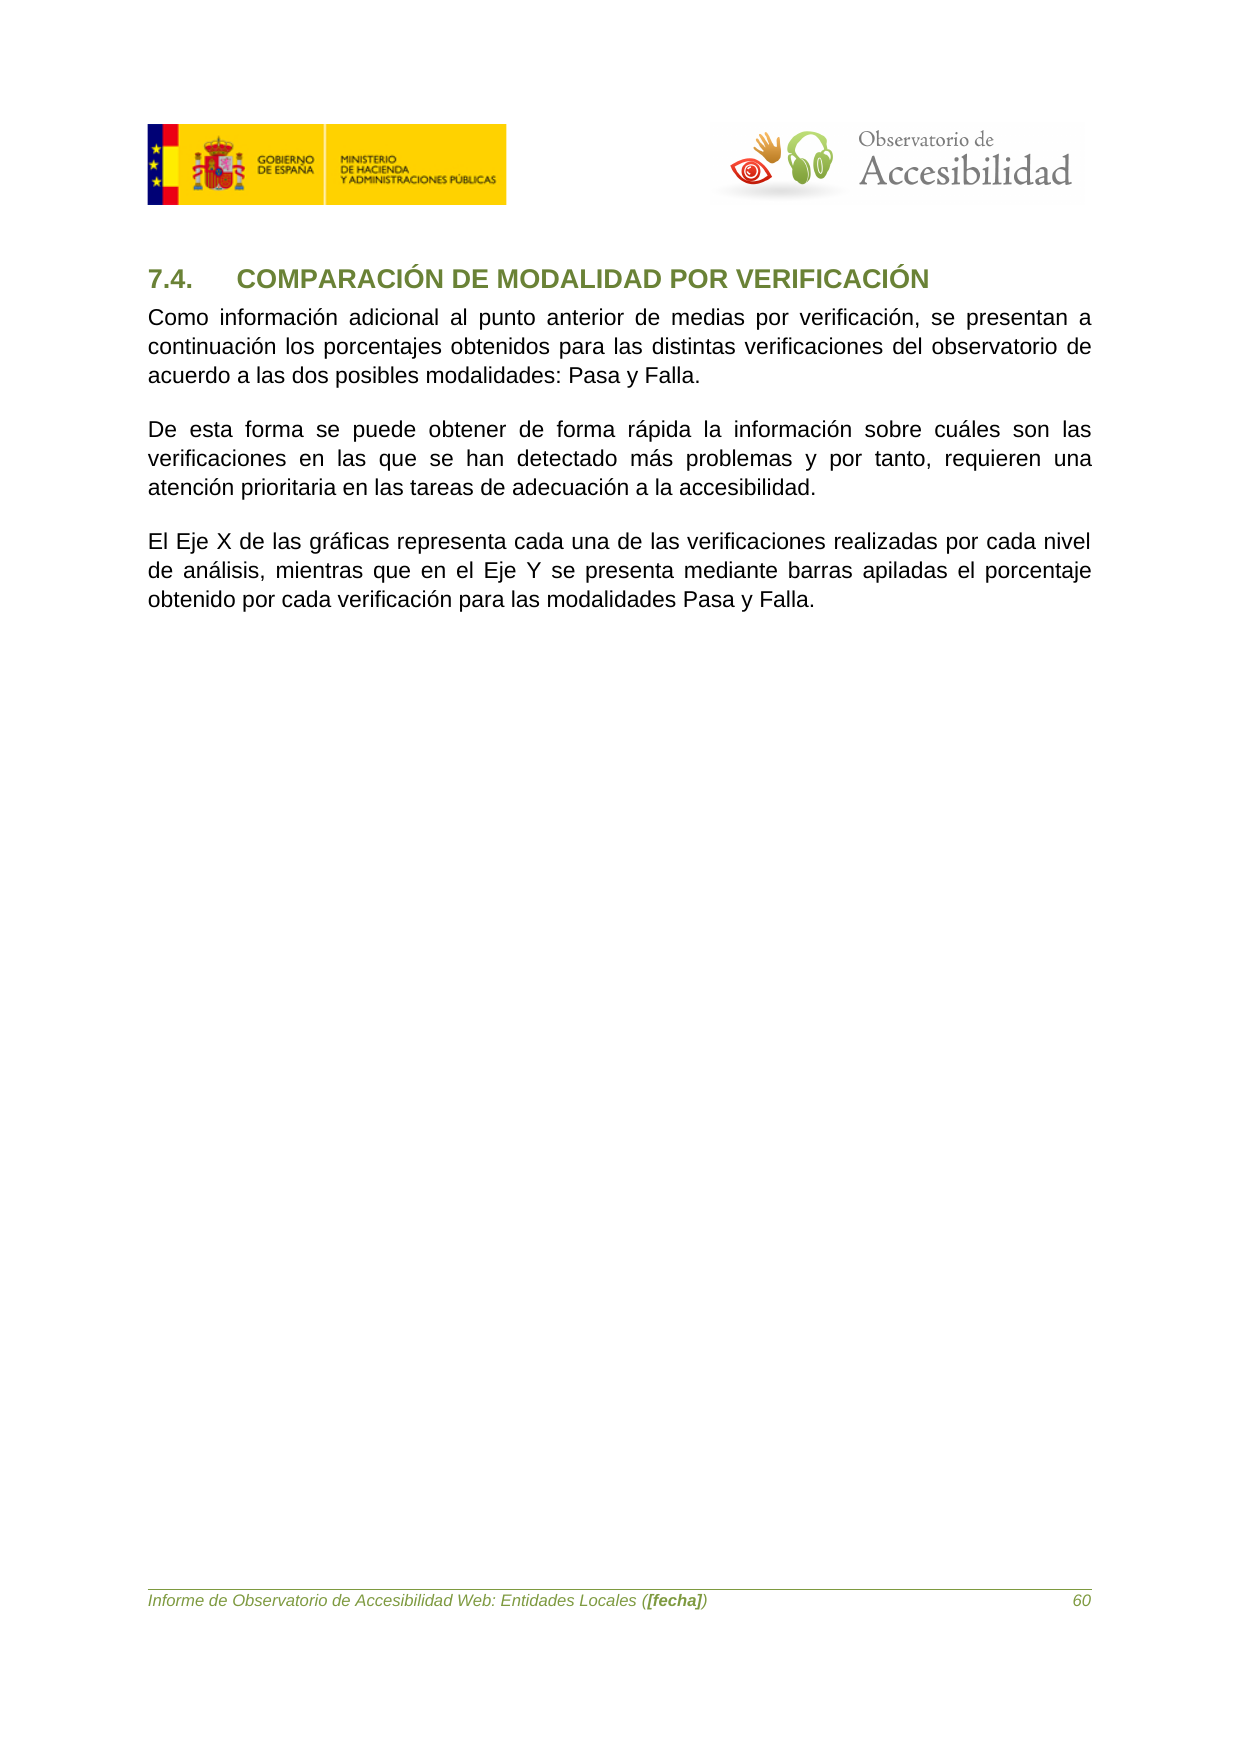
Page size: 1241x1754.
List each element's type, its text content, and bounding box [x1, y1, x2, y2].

text El Eje X de las gráficas representa cada una de las verificaciones realizadas por cada nivel de análisis, mientras que en el Eje Y se presenta mediante barras apiladas el porcentaje obtenido por cada verificación para las modalidades Pasa y Falla. [148, 528, 1092, 612]
picture [147, 124, 507, 205]
text De esta forma se puede obtener de forma rápida la información sobre cuáles son las verificaciones en las que se han detectado más problemas y por tanto, requieren una atención prioritaria en las tareas de adecuación a la accesibilidad. [148, 416, 1092, 500]
picture [710, 122, 1086, 205]
text Como información adicional al punto anterior de medias por verificación, se presentan a continuación los porcentajes obtenidos para las distintas verificaciones del observatorio de acuerdo a las dos posibles modalidades: Pasa y Falla. [148, 304, 1092, 388]
list Comparación de Modalidad por Verificación [148, 263, 1092, 294]
